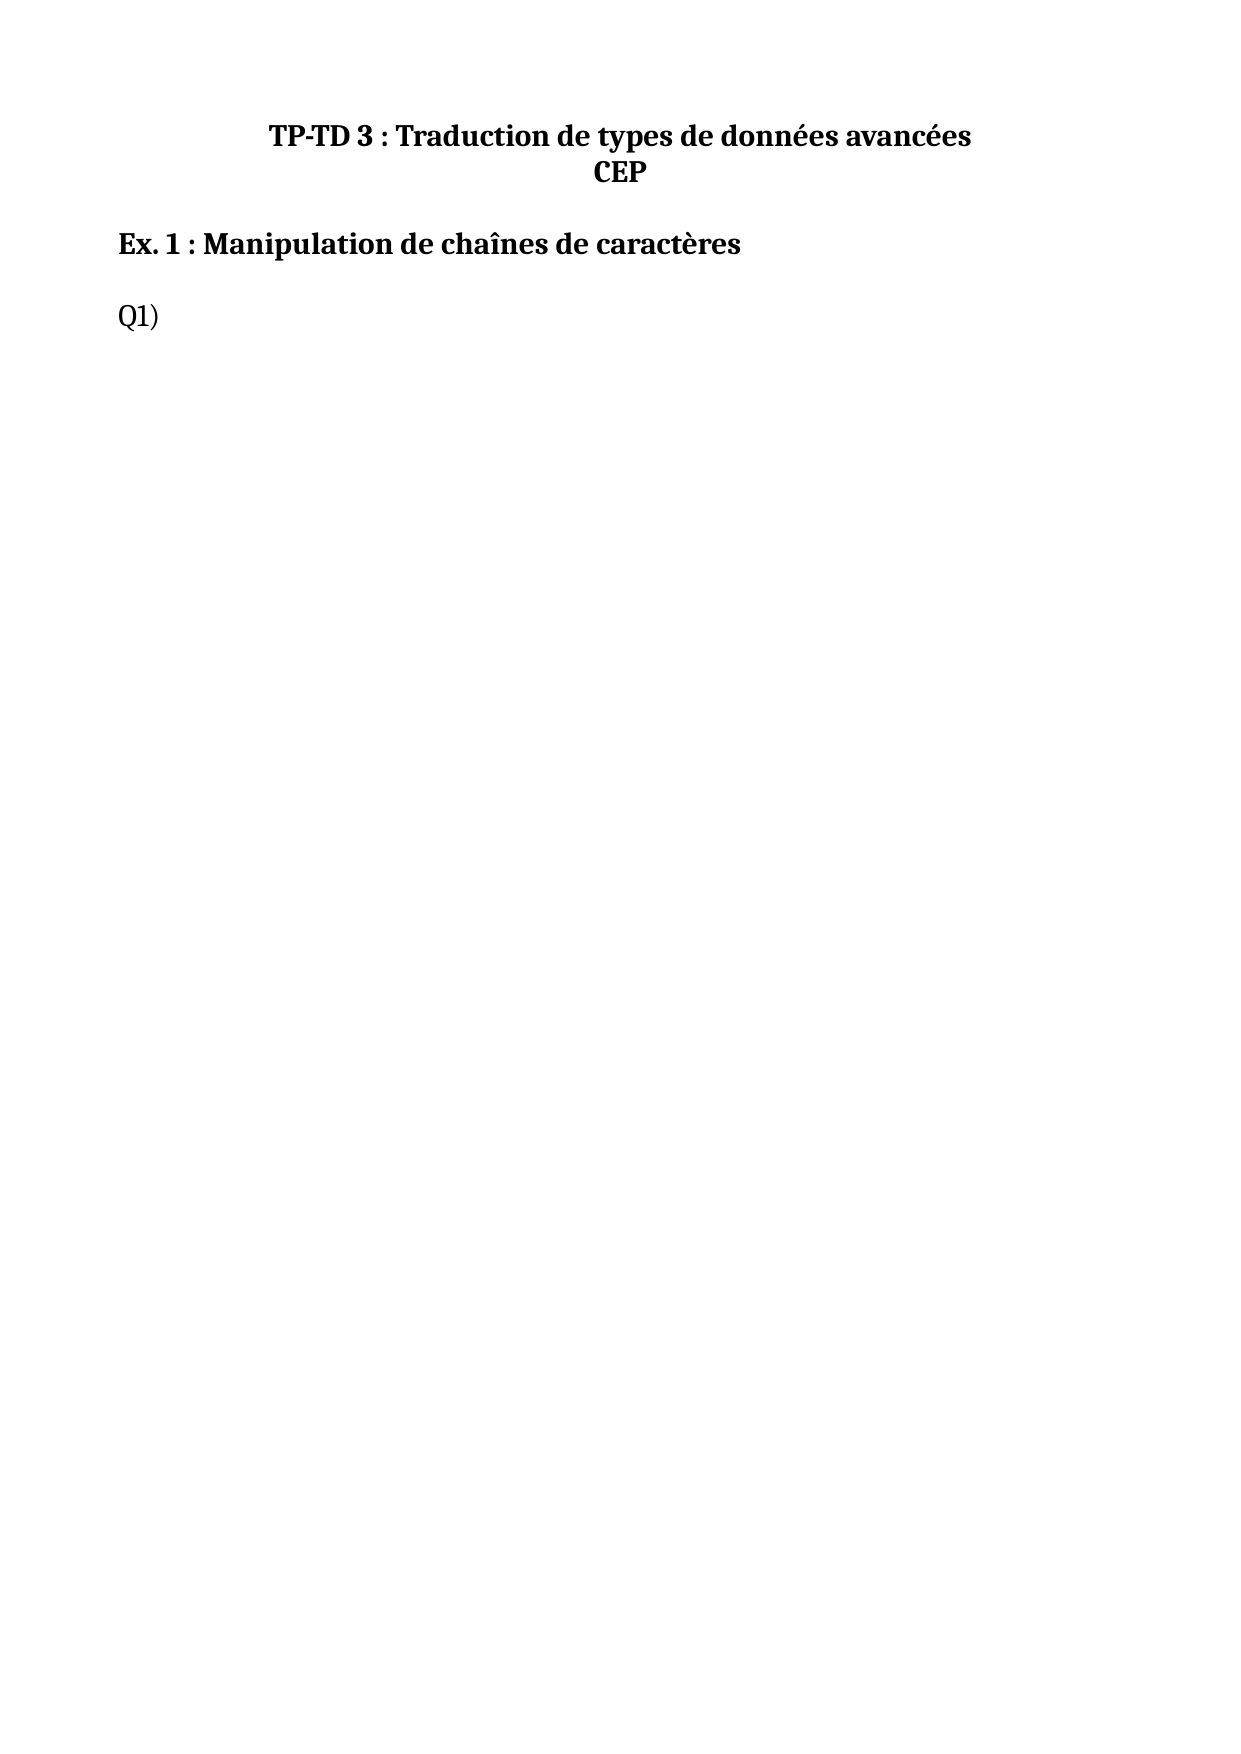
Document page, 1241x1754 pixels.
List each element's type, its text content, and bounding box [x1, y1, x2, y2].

text Ex. 1 : Manipulation de chaînes de caractères [118, 226, 1122, 262]
text CEP [118, 154, 1122, 190]
text TP-TD 3 : Traduction de types de données avancées [118, 118, 1122, 154]
text Q1) [118, 298, 1122, 334]
